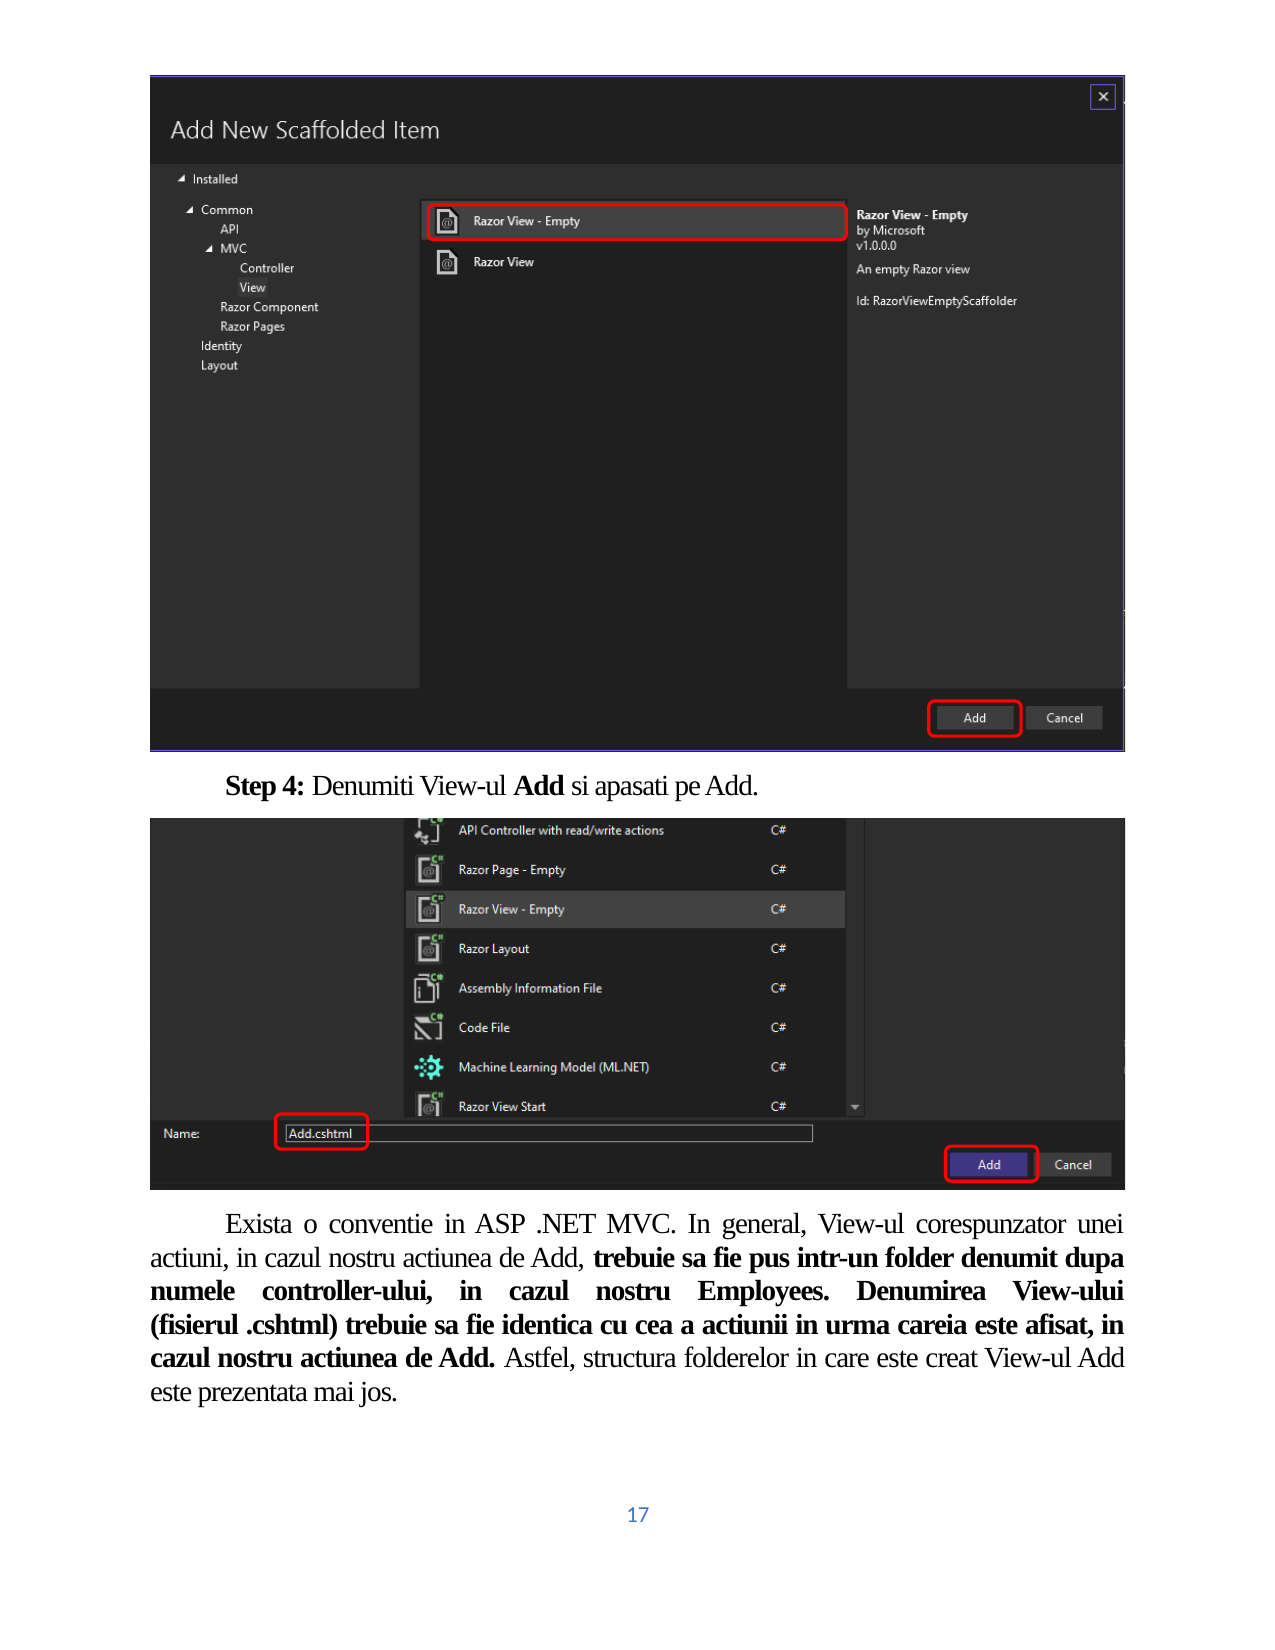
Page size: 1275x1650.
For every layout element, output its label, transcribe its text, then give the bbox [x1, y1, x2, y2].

text Exista o conventie in ASP .NET MVC. In general, View-ul corespunzator unei actiuni, in cazul nostru actiunea de Add, trebuie sa fie pus intr-un folder denumit dupa numele controller-ului, in cazul nostru Employees. Denumirea View-ului (fisierul .cshtml) trebuie sa fie identica cu cea a actiunii in urma careia este afisat, in cazul nostru actiunea de Add. Astfel, structura folderelor in care este creat View-ul Add este prezentata mai jos. [150, 1206, 1125, 1407]
text Step 4: Denumiti View-ul Add si apasati pe Add. [150, 768, 1125, 801]
